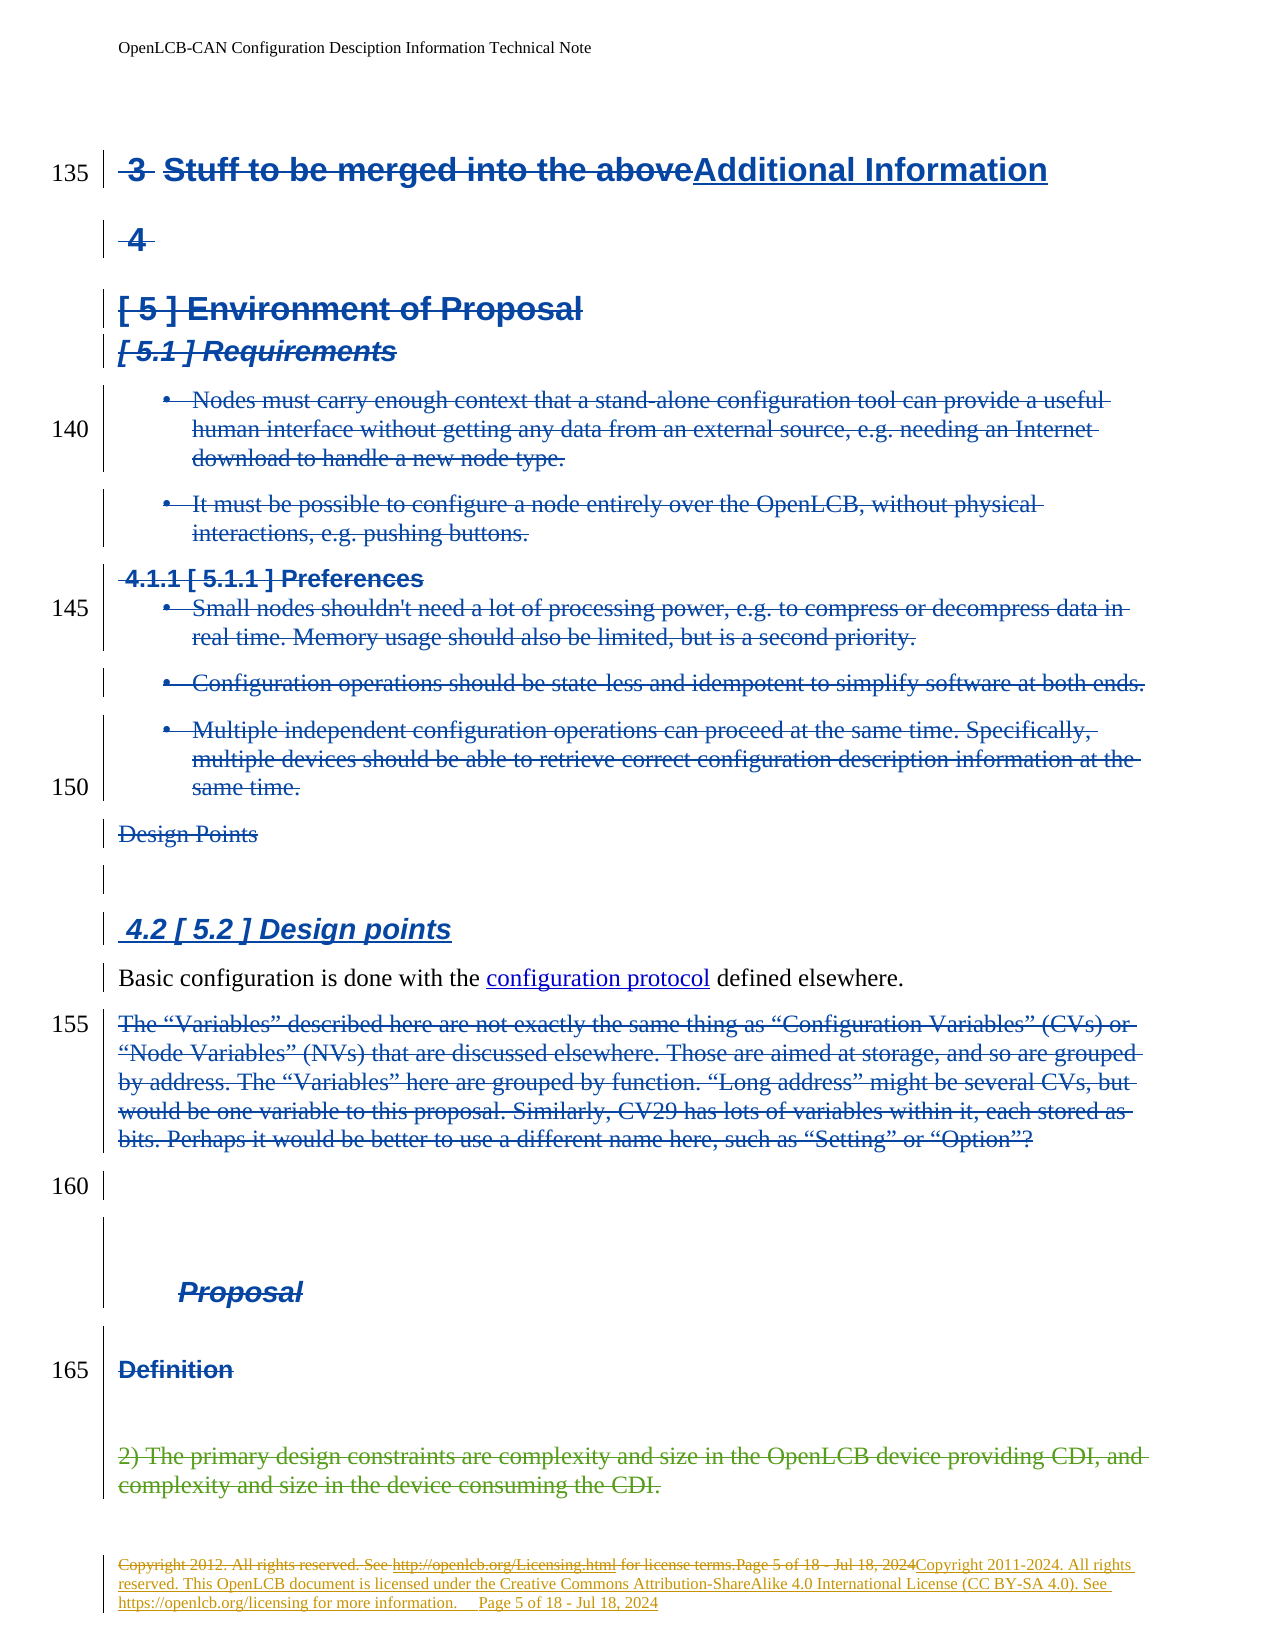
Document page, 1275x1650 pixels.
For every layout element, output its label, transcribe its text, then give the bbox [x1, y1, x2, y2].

subtitle Design points [118, 912, 1157, 945]
text Function values are stored in the 0xF9 memory space. They can be addressed through the Train Control protocol’s Set Function and Query Function commands. The Memory Configuration Protocol can also be used to read and write the memory space 0xF9, if that is implemented. This allows reading a large number of functions with a single request. However, while the Train Control Protocol Set Function has 16 bits available to represent a function's value, in the memory space 0xF9 there is only 1 byte per function address; the default value of deprecated attribute 'size' being 1 represents this. There is no resolution for this discrepancy in the current Standard. [118, 1412, 1157, 1441]
text Basic configuration is done with the configuration protocol defined elsewhere. [118, 963, 1157, 1200]
subtitle Additional Information [118, 150, 1157, 188]
